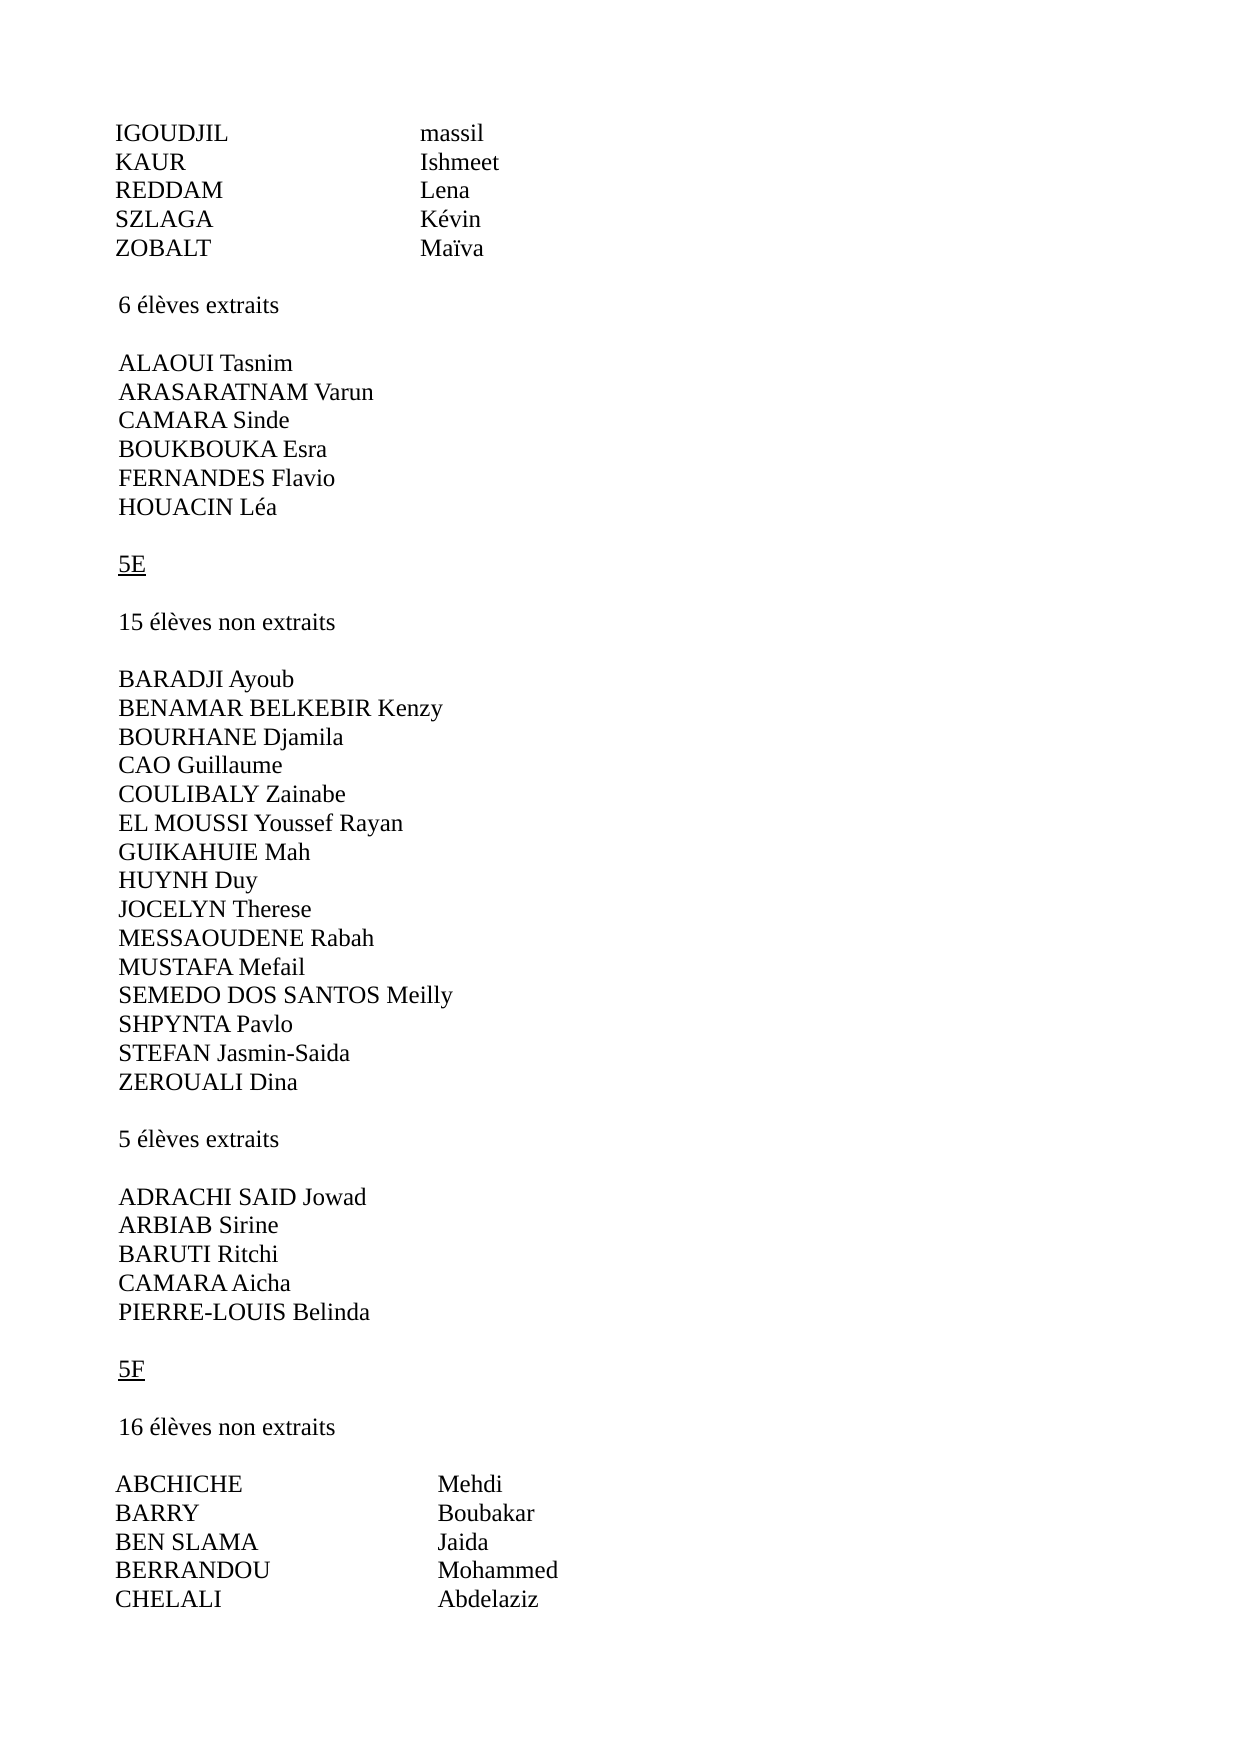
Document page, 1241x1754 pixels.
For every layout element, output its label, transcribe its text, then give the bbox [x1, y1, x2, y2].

text 5 élèves extraits [118, 1124, 1122, 1153]
text BOUKBOUKA Esra [118, 434, 1122, 463]
text CAMARA Aicha [118, 1268, 1122, 1297]
text EL MOUSSI Youssef Rayan [118, 808, 1122, 837]
table_cell BARRY [112, 1498, 434, 1527]
text BOURHANE Djamila [118, 722, 1122, 751]
text ZEROUALI Dina [118, 1067, 1122, 1096]
text 5F [118, 1354, 1122, 1383]
text BARUTI Ritchi [118, 1239, 1122, 1268]
table_cell Jaida [434, 1527, 641, 1556]
text 6 élèves extraits [118, 291, 1122, 319]
table_header ABCHICHE [112, 1469, 434, 1498]
table_cell Mohammed [434, 1556, 641, 1584]
text 15 élèves non extraits [118, 607, 1122, 636]
table_cell BERRANDOU [112, 1556, 434, 1584]
table_header Mehdi [434, 1469, 641, 1498]
table_cell KAUR [112, 147, 417, 176]
text ARBIAB Sirine [118, 1211, 1122, 1239]
table_cell Ishmeet [417, 147, 606, 176]
text SEMEDO DOS SANTOS Meilly [118, 981, 1122, 1009]
table_cell Maïva [417, 233, 606, 262]
text COULIBALY Zainabe [118, 779, 1122, 808]
table_cell CHELALI [112, 1584, 434, 1613]
text 5E [118, 549, 1122, 578]
table_cell Lena [417, 176, 606, 204]
text BARADJI Ayoub [118, 664, 1122, 693]
table_cell Boubakar [434, 1498, 641, 1527]
table_cell massil [417, 118, 606, 147]
text ADRACHI SAID Jowad [118, 1182, 1122, 1211]
text CAMARA Sinde [118, 406, 1122, 434]
table_cell ZOBALT [112, 233, 417, 262]
text BENAMAR BELKEBIR Kenzy [118, 693, 1122, 722]
text HOUACIN Léa [118, 492, 1122, 521]
table_cell IGOUDJIL [112, 118, 417, 147]
table_cell Kévin [417, 204, 606, 233]
text 16 élèves non extraits [118, 1412, 1122, 1441]
text ALAOUI Tasnim [118, 348, 1122, 377]
table_cell SZLAGA [112, 204, 417, 233]
text CAO Guillaume [118, 751, 1122, 779]
text FERNANDES Flavio [118, 463, 1122, 492]
text ARASARATNAM Varun [118, 377, 1122, 406]
table_cell Abdelaziz [434, 1584, 641, 1613]
text JOCELYN Therese [118, 894, 1122, 923]
text HUYNH Duy [118, 866, 1122, 894]
text MUSTAFA Mefail [118, 952, 1122, 981]
table_cell BEN SLAMA [112, 1527, 434, 1556]
text GUIKAHUIE Mah [118, 837, 1122, 866]
text PIERRE-LOUIS Belinda [118, 1297, 1122, 1326]
table_cell REDDAM [112, 176, 417, 204]
text STEFAN Jasmin-Saida [118, 1038, 1122, 1067]
text SHPYNTA Pavlo [118, 1009, 1122, 1038]
text MESSAOUDENE Rabah [118, 923, 1122, 952]
